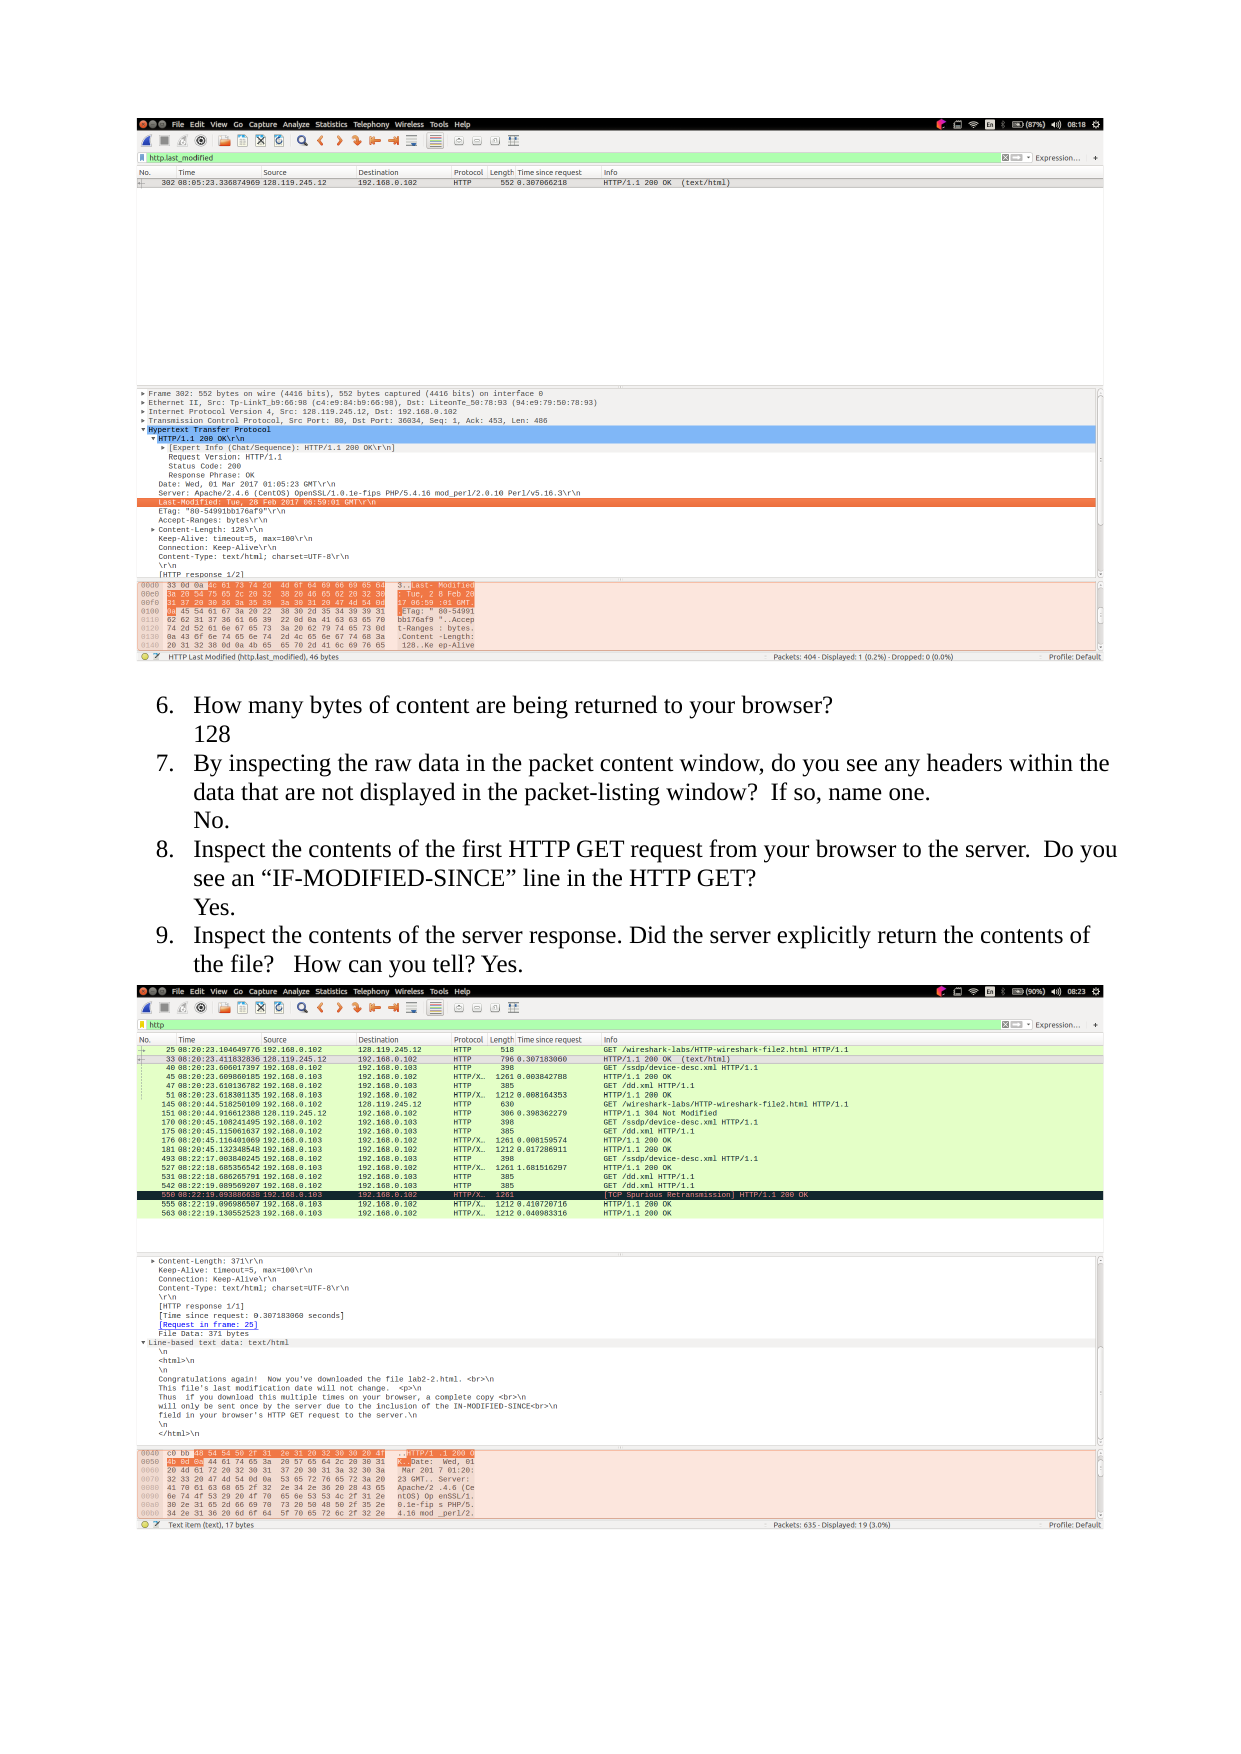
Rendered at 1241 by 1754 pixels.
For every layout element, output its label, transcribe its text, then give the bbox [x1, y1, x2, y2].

list Inspect the contents of the first HTTP GET request from your browser to the server. Do you see an “IF-MODIFIED-SINCE” line in the HTTP GET? [156, 834, 1122, 892]
picture [136, 118, 1104, 662]
list 128 [156, 719, 1122, 748]
list How many bytes of content are being returned to your browser? [156, 690, 1122, 719]
list No. [156, 805, 1122, 834]
list Yes. [156, 892, 1122, 920]
list By inspecting the raw data in the packet content window, do you see any headers within the data that are not displayed in the packet-listing window? If so, name one. [156, 748, 1122, 805]
list Inspect the contents of the server response. Did the server explicitly return the contents of the file? How can you tell? Yes. [156, 920, 1122, 978]
picture [136, 985, 1104, 1530]
